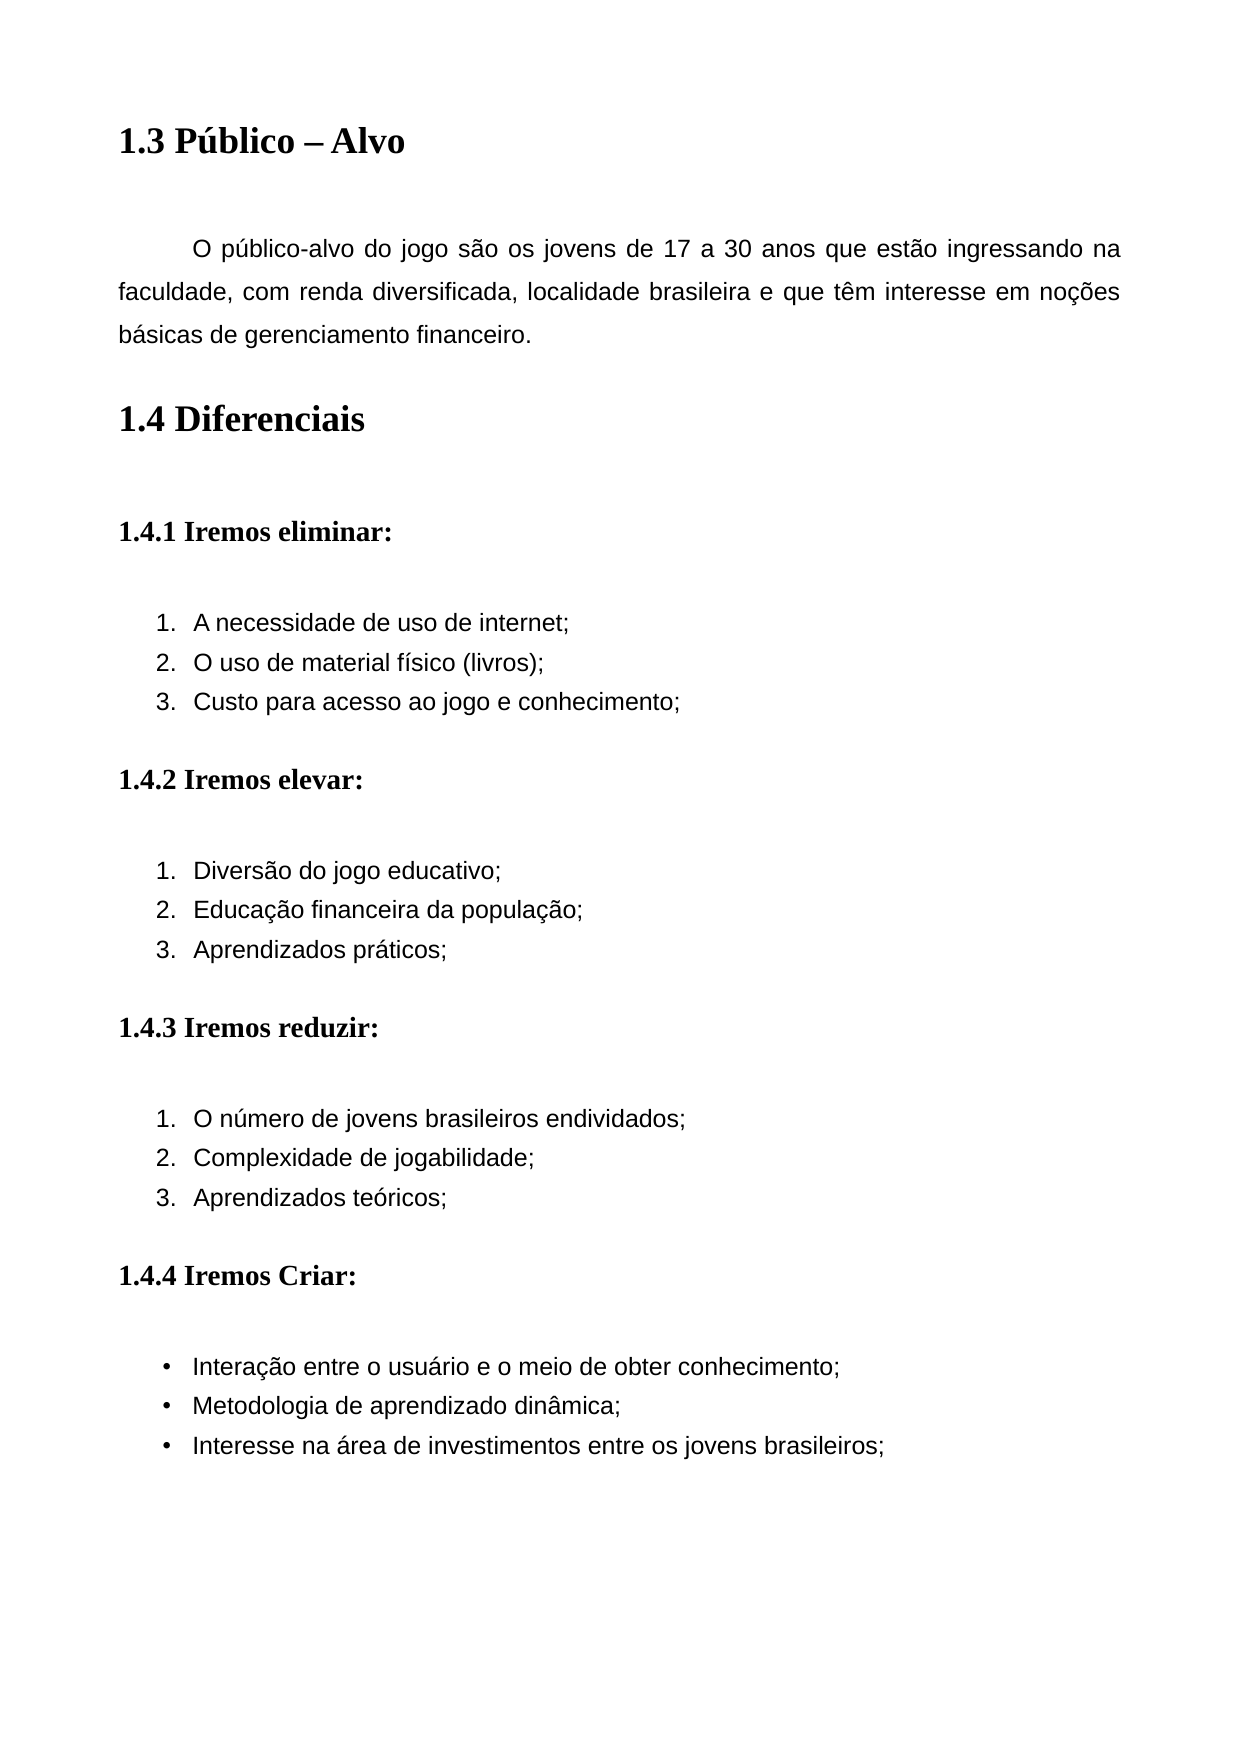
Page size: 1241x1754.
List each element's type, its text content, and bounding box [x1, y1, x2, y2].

subtitle 1.4 Diferenciais [118, 397, 1122, 440]
subtitle 1.4.3 Iremos reduzir: [118, 1010, 1122, 1043]
list Interesse na área de investimentos entre os jovens brasileiros; [162, 1431, 1122, 1460]
list Aprendizados práticos; [156, 935, 1122, 964]
subtitle 1.4.4 Iremos Criar: [118, 1258, 1122, 1291]
list Metodologia de aprendizado dinâmica; [162, 1391, 1122, 1420]
list Custo para acesso ao jogo e conhecimento; [156, 687, 1122, 716]
list Diversão do jogo educativo; [156, 856, 1122, 884]
list O número de jovens brasileiros endividados; [156, 1104, 1122, 1132]
subtitle 1.4.2 Iremos elevar: [118, 762, 1122, 796]
subtitle 1.4.1 Iremos eliminar: [118, 514, 1122, 548]
list Educação financeira da população; [156, 895, 1122, 924]
list Interação entre o usuário e o meio de obter conhecimento; [162, 1351, 1122, 1380]
list O uso de material físico (livros); [156, 648, 1122, 676]
list Complexidade de jogabilidade; [156, 1143, 1122, 1172]
list Aprendizados teóricos; [156, 1183, 1122, 1212]
text O público-alvo do jogo são os jovens de 17 a 30 anos que estão ingressando na faculdade, com renda diversificada, localidade brasileira e que têm interesse em noções básicas de gerenciamento financeiro. [118, 234, 1122, 349]
list A necessidade de uso de internet; [156, 608, 1122, 637]
subtitle 1.3 Público – Alvo [118, 118, 1122, 161]
